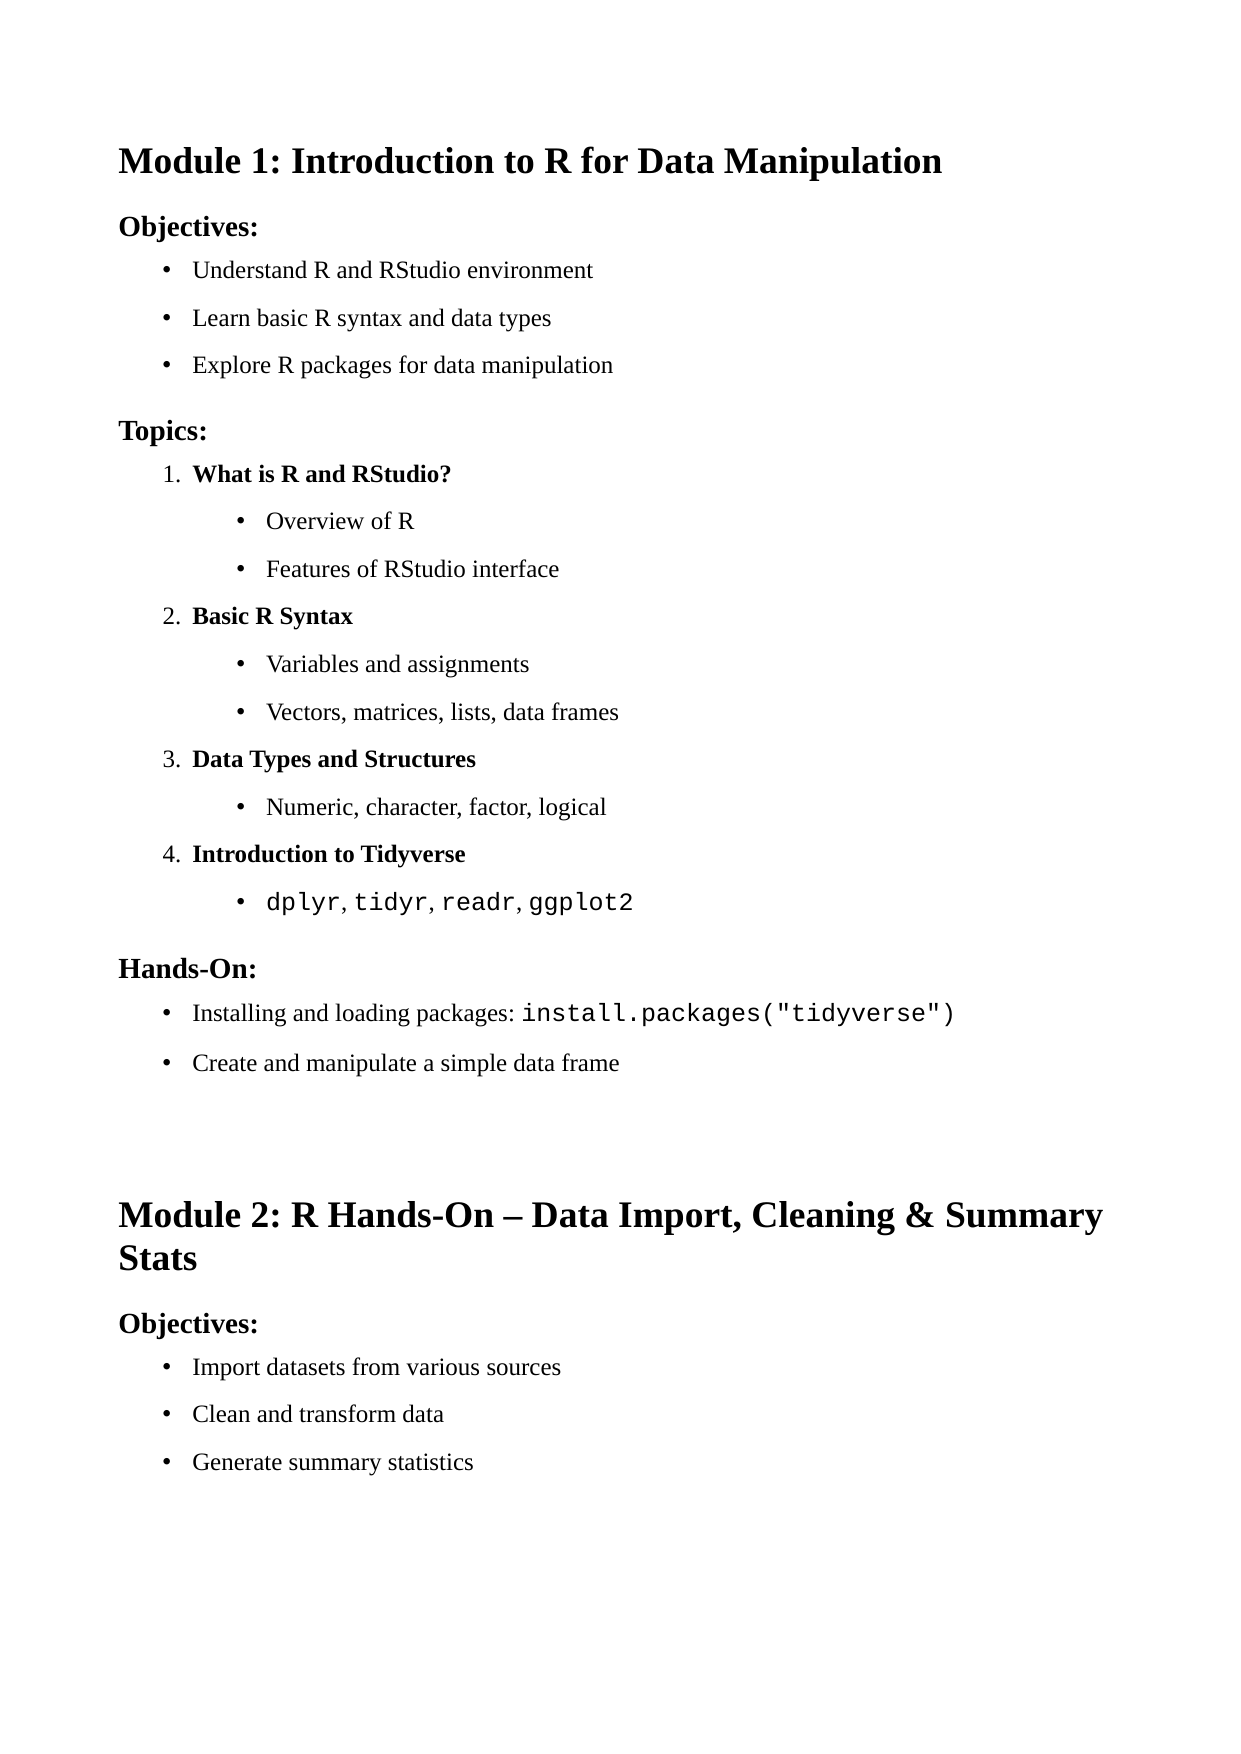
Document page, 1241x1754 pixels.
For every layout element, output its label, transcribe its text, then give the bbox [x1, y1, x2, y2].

list Create and manipulate a simple data frame [162, 1048, 1122, 1076]
list Numeric, character, factor, logical [236, 792, 1122, 821]
subtitle Module 2: R Hands-On – Data Import, Cleaning & Summary Stats [118, 1193, 1122, 1279]
list Features of RStudio interface [236, 554, 1122, 583]
list Basic R Syntax [162, 601, 1122, 630]
subtitle Objectives: [118, 209, 1122, 243]
subtitle Hands-On: [118, 952, 1122, 985]
list Generate summary statistics [162, 1447, 1122, 1476]
list Understand R and RStudio environment [162, 255, 1122, 284]
list Variables and assignments [236, 649, 1122, 678]
list Introduction to Tidyverse [162, 839, 1122, 868]
list dplyr, tidyr, readr, ggplot2 [236, 887, 1122, 918]
subtitle Topics: [118, 413, 1122, 446]
list Vectors, matrices, lists, data frames [236, 697, 1122, 725]
list Import datasets from various sources [162, 1352, 1122, 1381]
subtitle Objectives: [118, 1306, 1122, 1339]
list Explore R packages for data manipulation [162, 350, 1122, 379]
list Data Types and Structures [162, 744, 1122, 773]
list Clean and transform data [162, 1399, 1122, 1428]
subtitle Module 1: Introduction to R for Data Manipulation [118, 139, 1122, 182]
list What is R and RStudio? [162, 459, 1122, 487]
list Overview of R [236, 506, 1122, 535]
list Installing and loading packages: install.packages("tidyverse") [162, 998, 1122, 1028]
list Learn basic R syntax and data types [162, 303, 1122, 332]
